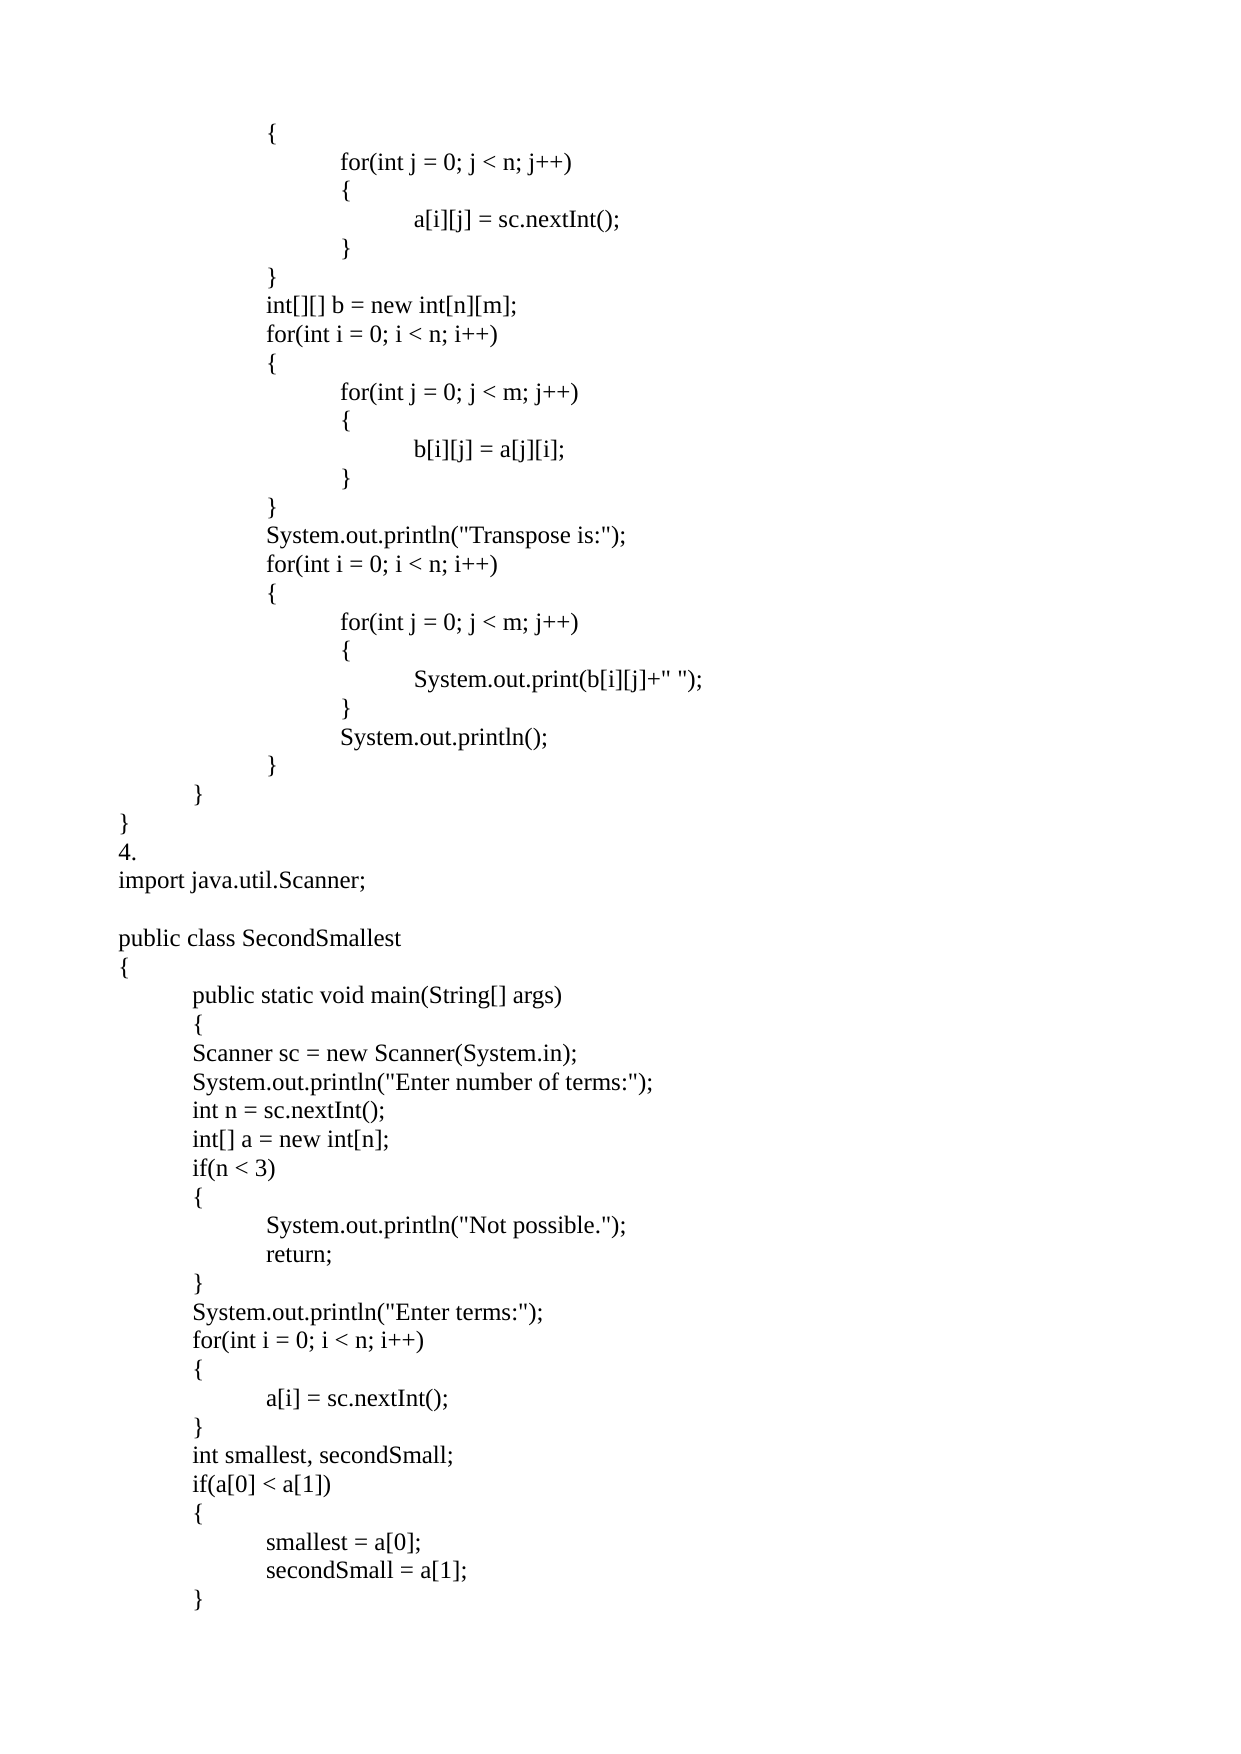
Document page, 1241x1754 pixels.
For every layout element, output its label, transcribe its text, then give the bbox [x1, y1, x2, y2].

text b[i][j] = a[j][i]; [118, 434, 1122, 463]
text for(int j = 0; j < m; j++) [118, 377, 1122, 406]
text for(int i = 0; i < n; i++) [118, 549, 1122, 578]
text secondSmall = a[1]; [118, 1556, 1122, 1584]
text } [118, 492, 1122, 521]
text int n = sc.nextInt(); [118, 1096, 1122, 1124]
text { [118, 348, 1122, 377]
text if(n < 3) [118, 1153, 1122, 1182]
text } [118, 262, 1122, 291]
text 4. [118, 837, 1122, 866]
text a[i] = sc.nextInt(); [118, 1383, 1122, 1412]
text a[i][j] = sc.nextInt(); [118, 204, 1122, 233]
text { [118, 578, 1122, 607]
text { [118, 1009, 1122, 1038]
text { [118, 176, 1122, 204]
text if(a[0] < a[1]) [118, 1469, 1122, 1498]
text public class SecondSmallest [118, 923, 1122, 952]
text } [118, 779, 1122, 808]
text } [118, 693, 1122, 722]
text { [118, 406, 1122, 434]
text for(int i = 0; i < n; i++) [118, 319, 1122, 348]
text } [118, 463, 1122, 492]
text { [118, 636, 1122, 664]
text Scanner sc = new Scanner(System.in); [118, 1038, 1122, 1067]
text int[][] b = new int[n][m]; [118, 291, 1122, 319]
text int smallest, secondSmall; [118, 1441, 1122, 1469]
text public static void main(String[] args) [118, 981, 1122, 1009]
text } [118, 1412, 1122, 1441]
text } [118, 751, 1122, 779]
text System.out.println(); [118, 722, 1122, 751]
text System.out.print(b[i][j]+" "); [118, 664, 1122, 693]
text { [118, 1354, 1122, 1383]
text int[] a = new int[n]; [118, 1124, 1122, 1153]
text System.out.println("Enter terms:"); [118, 1297, 1122, 1326]
text } [118, 1268, 1122, 1297]
text { [118, 952, 1122, 981]
text } [118, 233, 1122, 262]
text } [118, 808, 1122, 837]
text for(int j = 0; j < m; j++) [118, 607, 1122, 636]
text System.out.println("Transpose is:"); [118, 521, 1122, 549]
text for(int i = 0; i < n; i++) [118, 1326, 1122, 1354]
text { [118, 1182, 1122, 1211]
text { [118, 1498, 1122, 1527]
text } [118, 1584, 1122, 1613]
text smallest = a[0]; [118, 1527, 1122, 1556]
text System.out.println("Enter number of terms:"); [118, 1067, 1122, 1096]
text { [118, 118, 1122, 147]
text import java.util.Scanner; [118, 866, 1122, 894]
text System.out.println("Not possible."); [118, 1211, 1122, 1239]
text for(int j = 0; j < n; j++) [118, 147, 1122, 176]
text return; [118, 1239, 1122, 1268]
